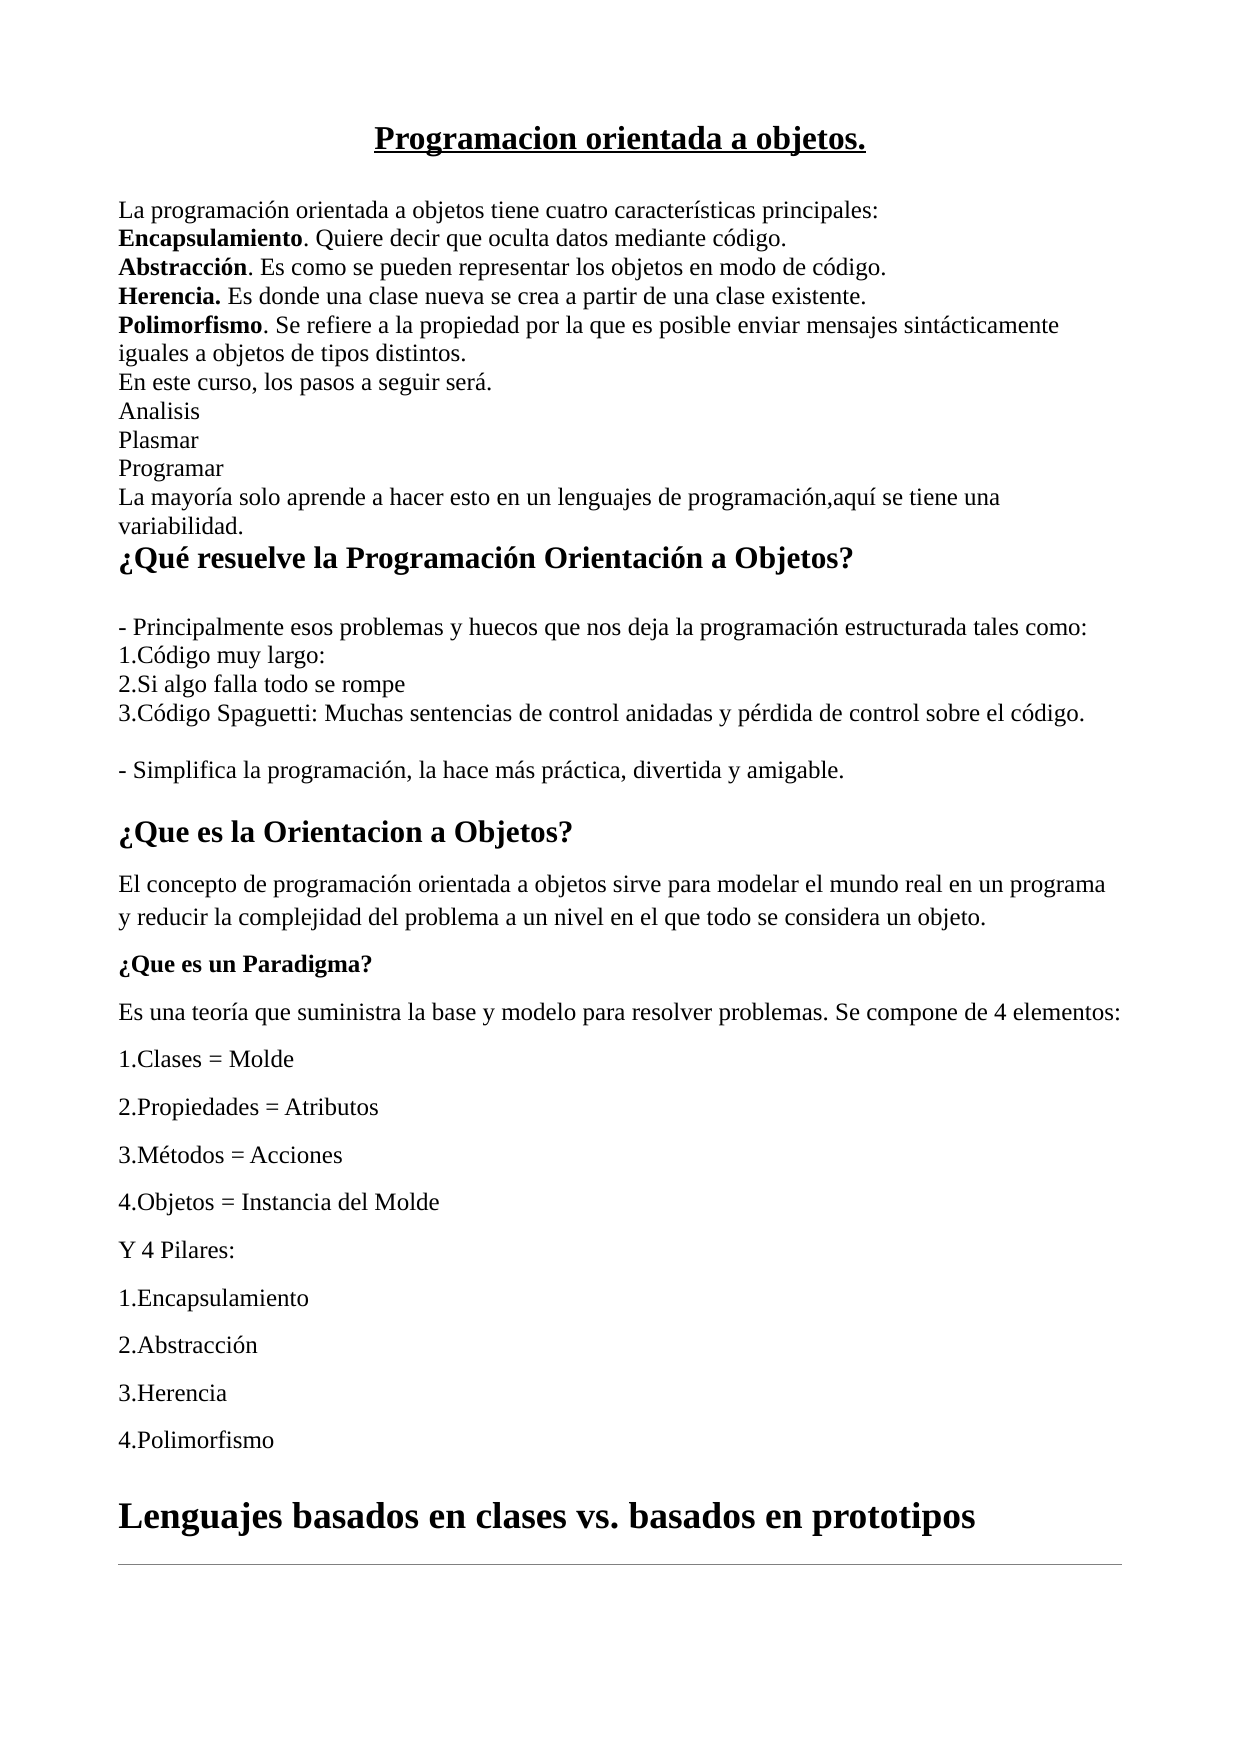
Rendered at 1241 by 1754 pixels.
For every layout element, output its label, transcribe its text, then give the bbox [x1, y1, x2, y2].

text En este curso, los pasos a seguir será. [118, 367, 1122, 396]
list Herencia [118, 1378, 1122, 1407]
list Encapsulamiento [118, 1283, 1122, 1311]
text La mayoría solo aprende a hacer esto en un lenguajes de programación,aquí se tiene una variabilidad. [118, 482, 1122, 540]
list Clases = Molde [118, 1044, 1122, 1073]
text 2.Si algo falla todo se rompe [118, 669, 1122, 698]
text - Simplifica la programación, la hace más práctica, divertida y amigable. [118, 755, 1122, 784]
text Abstracción. Es como se pueden representar los objetos en modo de código. [118, 252, 1122, 281]
text Herencia. Es donde una clase nueva se crea a partir de una clase existente. [118, 281, 1122, 310]
text Encapsulamiento. Quiere decir que oculta datos mediante código. [118, 223, 1122, 252]
text Programacion orientada a objetos. [118, 118, 1122, 156]
text Analisis [118, 396, 1122, 425]
list Propiedades = Atributos [118, 1092, 1122, 1121]
text Programar [118, 453, 1122, 482]
text El concepto de programación orientada a objetos sirve para modelar el mundo real en un programa y reducir la complejidad del problema a un nivel en el que todo se considera un objeto. [118, 869, 1122, 931]
text 1.Código muy largo: [118, 640, 1122, 669]
text Plasmar [118, 425, 1122, 453]
list Métodos = Acciones [118, 1140, 1122, 1168]
list Polimorfismo [118, 1425, 1122, 1454]
text Y 4 Pilares: [118, 1235, 1122, 1264]
text - Principalmente esos problemas y huecos que nos deja la programación estructurada tales como: [118, 612, 1122, 640]
text Es una teoría que suministra la base y modelo para resolver problemas. Se compone de 4 elementos: [118, 997, 1122, 1026]
text ¿Que es la Orientacion a Objetos? [118, 813, 1122, 849]
subtitle Lenguajes basados en clases vs. basados en prototipos [118, 1494, 1122, 1537]
text ¿Qué resuelve la Programación Orientación a Objetos? [118, 540, 1122, 576]
text Polimorfismo. Se refiere a la propiedad por la que es posible enviar mensajes sintácticamente iguales a objetos de tipos distintos. [118, 310, 1122, 367]
list Abstracción [118, 1330, 1122, 1359]
list Objetos = Instancia del Molde [118, 1187, 1122, 1216]
text ¿Que es un Paradigma? [118, 949, 1122, 978]
text La programación orientada a objetos tiene cuatro características principales: [118, 195, 1122, 223]
text 3.Código Spaguetti: Muchas sentencias de control anidadas y pérdida de control sobre el código. [118, 698, 1122, 727]
